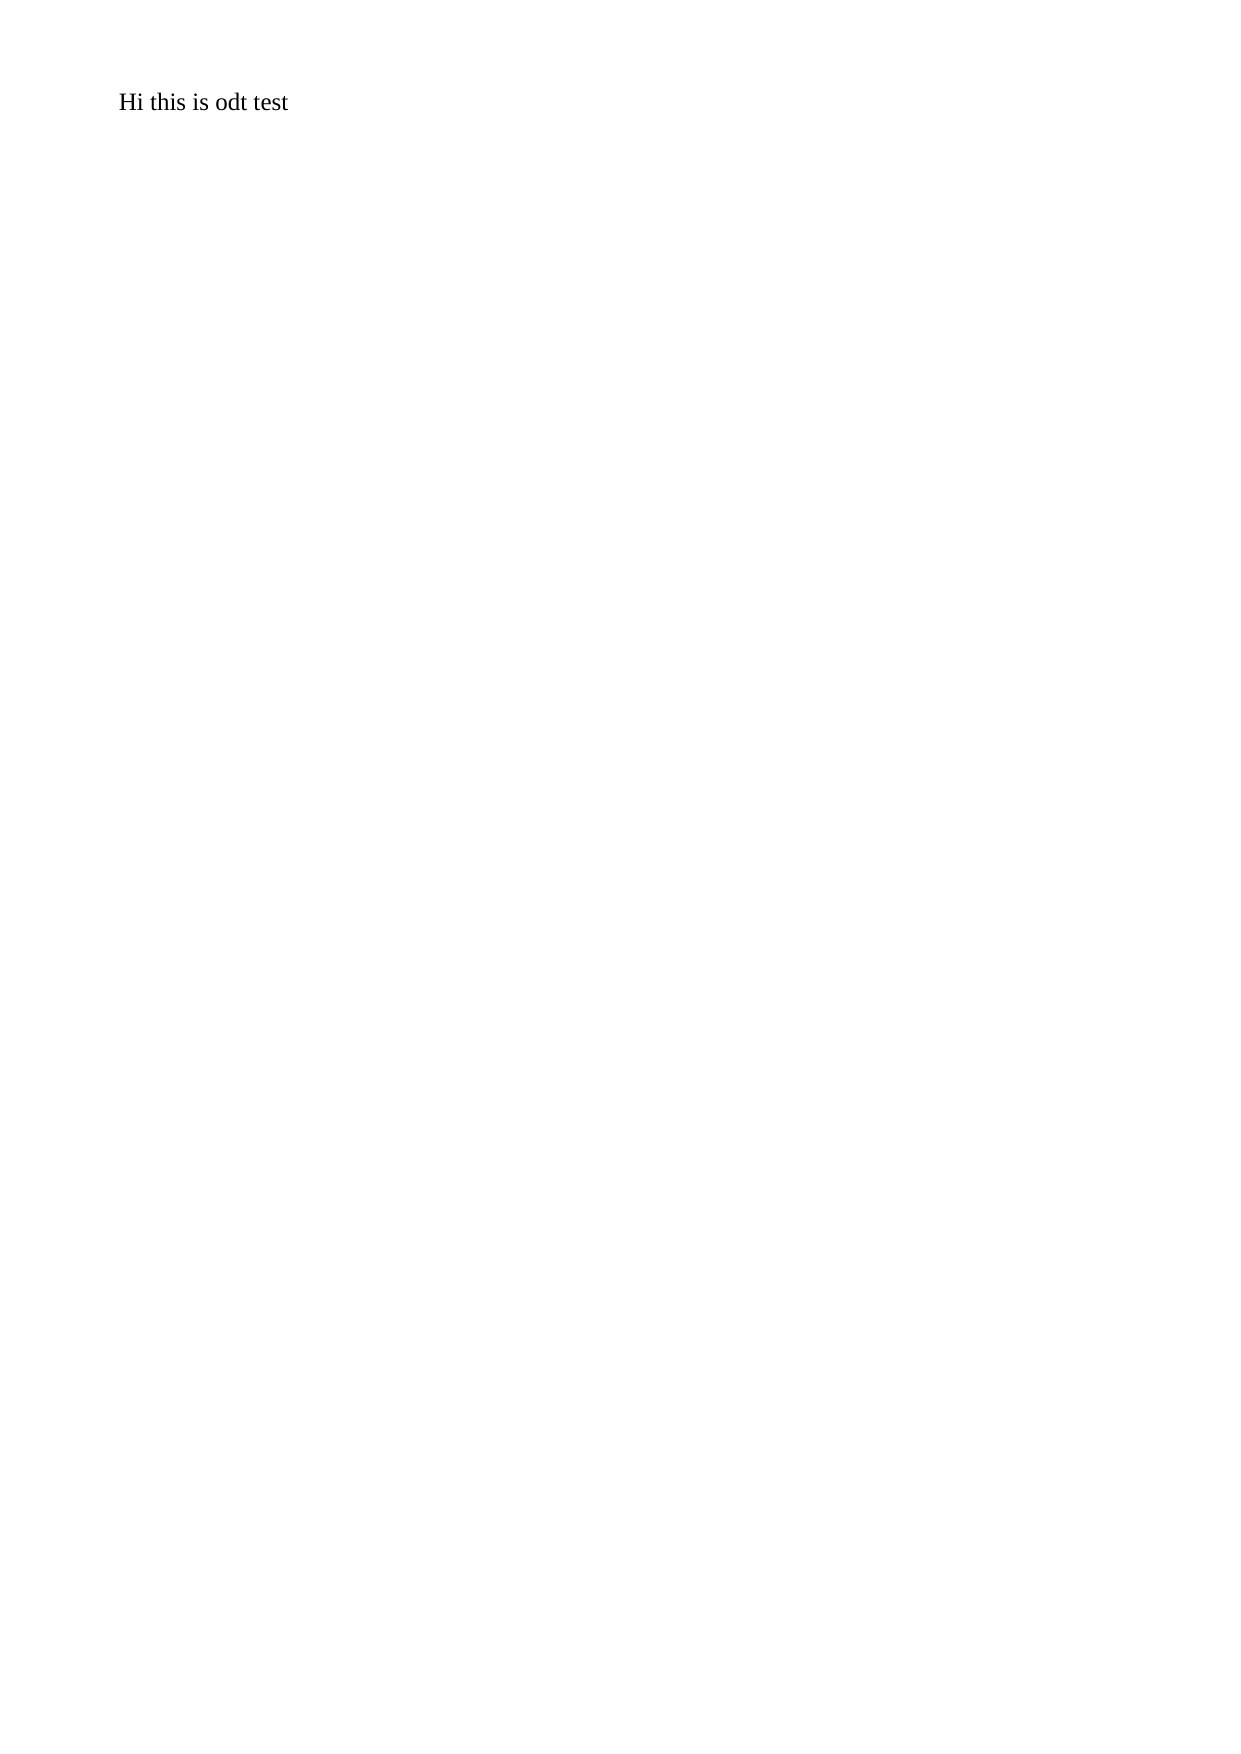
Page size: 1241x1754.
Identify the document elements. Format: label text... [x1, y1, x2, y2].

text Hi this is odt test [119, 87, 1121, 116]
